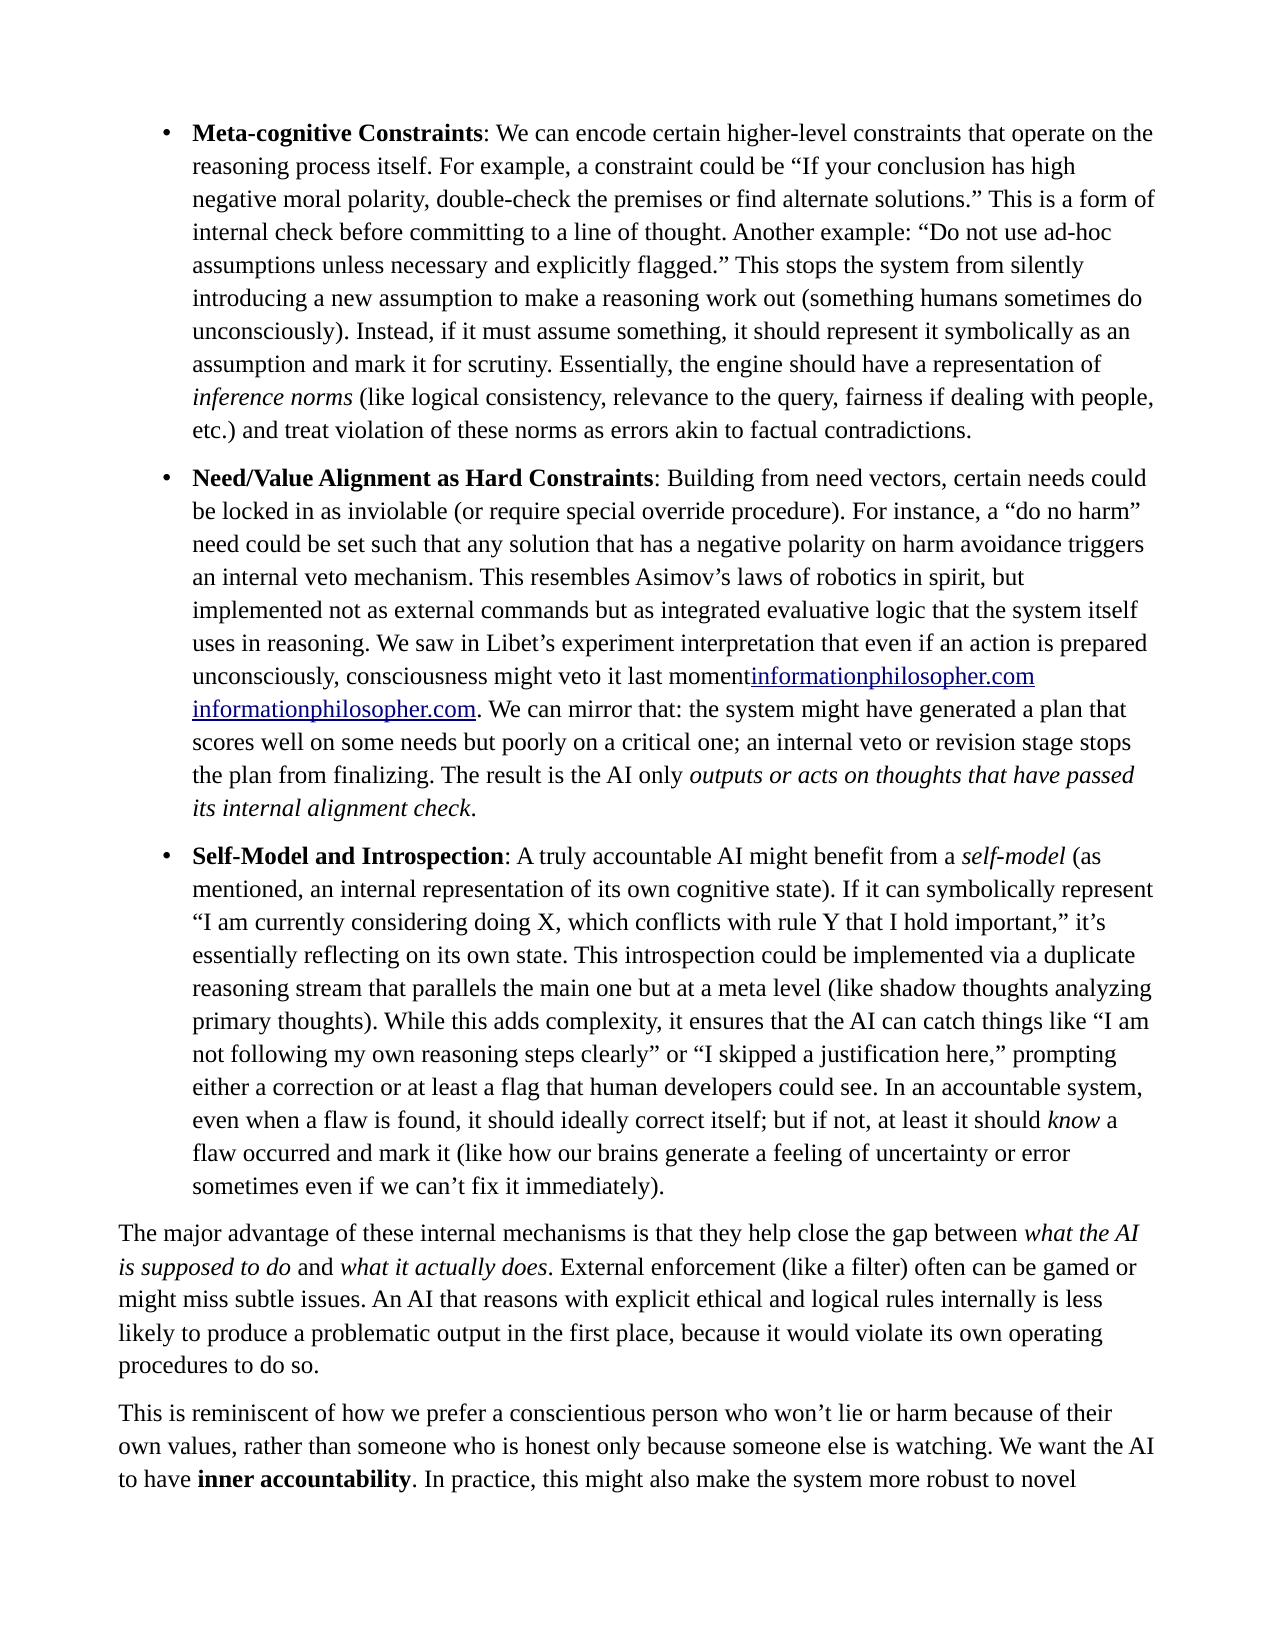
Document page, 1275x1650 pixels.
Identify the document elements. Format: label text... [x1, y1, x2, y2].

text This is reminiscent of how we prefer a conscientious person who won’t lie or harm because of their own values, rather than someone who is honest only because someone else is watching. We want the AI to have inner accountability. In practice, this might also make the system more robust to novel [118, 1398, 1157, 1493]
list Self-Model and Introspection: A truly accountable AI might benefit from a self-model (as mentioned, an internal representation of its own cognitive state). If it can symbolically represent “I am currently considering doing X, which conflicts with rule Y that I hold important,” it’s essentially reflecting on its own state. This introspection could be implemented via a duplicate reasoning stream that parallels the main one but at a meta level (like shadow thoughts analyzing primary thoughts). While this adds complexity, it ensures that the AI can catch things like “I am not following my own reasoning steps clearly” or “I skipped a justification here,” prompting either a correction or at least a flag that human developers could see. In an accountable system, even when a flaw is found, it should ideally correct itself; but if not, at least it should know a flaw occurred and mark it (like how our brains generate a feeling of uncertainty or error sometimes even if we can’t fix it immediately). [162, 841, 1157, 1200]
list Need/Value Alignment as Hard Constraints: Building from need vectors, certain needs could be locked in as inviolable (or require special override procedure). For instance, a “do no harm” need could be set such that any solution that has a negative polarity on harm avoidance triggers an internal veto mechanism. This resembles Asimov’s laws of robotics in spirit, but implemented not as external commands but as integrated evaluative logic that the system itself uses in reasoning. We saw in Libet’s experiment interpretation that even if an action is prepared unconsciously, consciousness might veto it last moment​informationphilosopher.com​informationphilosopher.com. We can mirror that: the system might have generated a plan that scores well on some needs but poorly on a critical one; an internal veto or revision stage stops the plan from finalizing. The result is the AI only outputs or acts on thoughts that have passed its internal alignment check. [162, 463, 1157, 822]
list Meta-cognitive Constraints: We can encode certain higher-level constraints that operate on the reasoning process itself. For example, a constraint could be “If your conclusion has high negative moral polarity, double-check the premises or find alternate solutions.” This is a form of internal check before committing to a line of thought. Another example: “Do not use ad-hoc assumptions unless necessary and explicitly flagged.” This stops the system from silently introducing a new assumption to make a reasoning work out (something humans sometimes do unconsciously). Instead, if it must assume something, it should represent it symbolically as an assumption and mark it for scrutiny. Essentially, the engine should have a representation of inference norms (like logical consistency, relevance to the query, fairness if dealing with people, etc.) and treat violation of these norms as errors akin to factual contradictions. [162, 118, 1157, 444]
text The major advantage of these internal mechanisms is that they help close the gap between what the AI is supposed to do and what it actually does. External enforcement (like a filter) often can be gamed or might miss subtle issues. An AI that reasons with explicit ethical and logical rules internally is less likely to produce a problematic output in the first place, because it would violate its own operating procedures to do so. [118, 1218, 1157, 1379]
